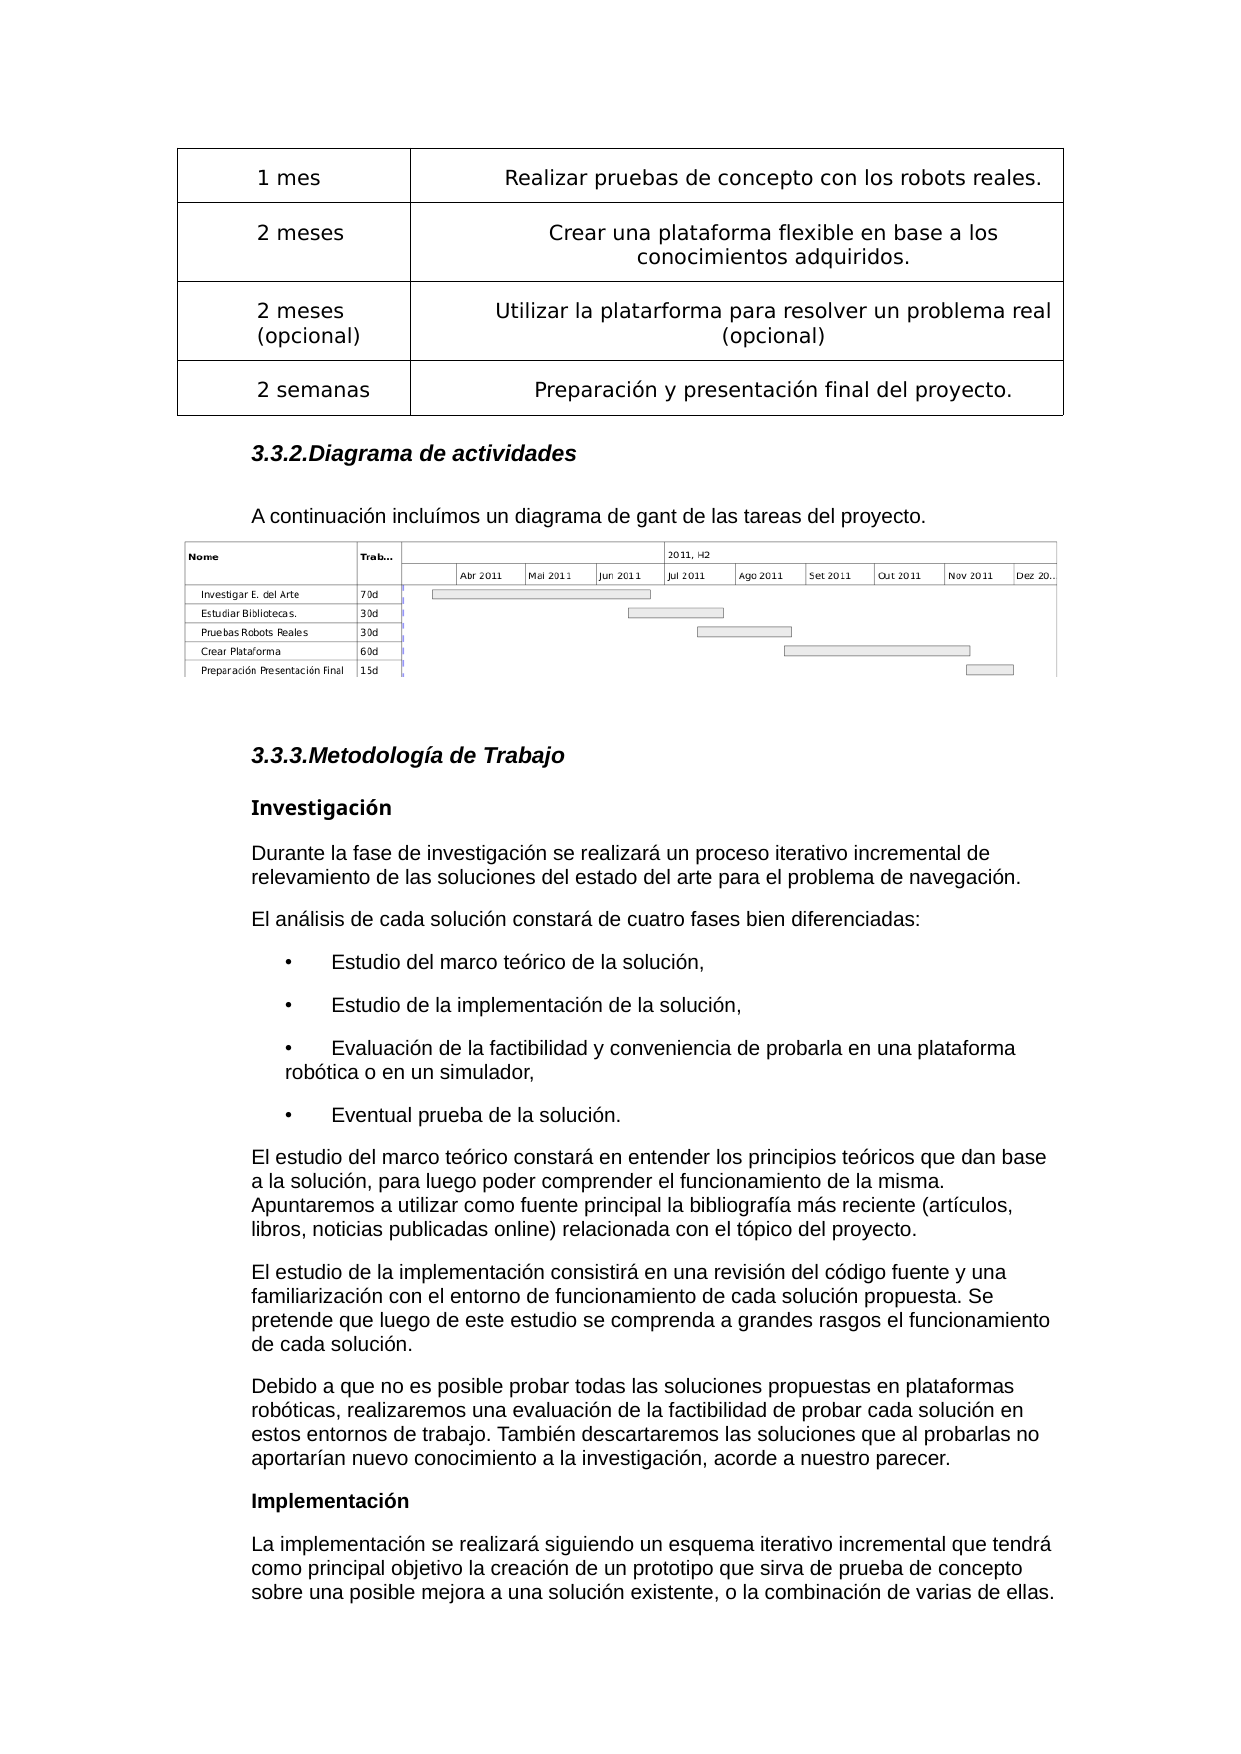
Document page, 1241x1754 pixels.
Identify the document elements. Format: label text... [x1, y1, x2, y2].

picture [182, 540, 1058, 677]
text El análisis de cada solución constará de cuatro fases bien diferenciadas: [251, 907, 1063, 931]
table_cell 1 mes [178, 149, 410, 202]
table_cell 2 meses (opcional) [178, 282, 410, 360]
text El estudio del marco teórico constará en entender los principios teóricos que dan base a la solución, para luego poder comprender el funcionamiento de la misma. Apuntaremos a utilizar como fuente principal la bibliografía más reciente (artículos, libros, noticias publicadas online) relacionada con el tópico del proyecto. [251, 1145, 1063, 1241]
table_cell Crear una plataforma flexible en base a los conocimientos adquiridos. [411, 203, 1063, 281]
table_cell Utilizar la platarforma para resolver un problema real (opcional) [411, 282, 1063, 360]
subtitle Diagrama de actividades [251, 439, 1063, 466]
list Evaluación de la factibilidad y conveniencia de probarla en una plataforma robótica o en un simulador, [285, 1036, 1063, 1084]
table_cell 2 meses [178, 203, 410, 281]
list Estudio de la implementación de la solución, [285, 993, 1063, 1017]
table_cell 2 semanas [178, 361, 410, 414]
table_cell Preparación y presentación final del proyecto. [411, 361, 1063, 414]
text Durante la fase de investigación se realizará un proceso iterativo incremental de relevamiento de las soluciones del estado del arte para el problema de navegación. [251, 841, 1063, 888]
text La implementación se realizará siguiendo un esquema iterativo incremental que tendrá como principal objetivo la creación de un prototipo que sirva de prueba de concepto sobre una posible mejora a una solución existente, o la combinación de varias de ellas. [251, 1532, 1063, 1603]
list Estudio del marco teórico de la solución, [285, 950, 1063, 974]
text El estudio de la implementación consistirá en una revisión del código fuente y una familiarización con el entorno de funcionamiento de cada solución propuesta. Se pretende que luego de este estudio se comprenda a grandes rasgos el funcionamiento de cada solución. [251, 1260, 1063, 1356]
text Implementación [251, 1489, 1063, 1513]
text Investigación [251, 793, 1063, 822]
list Eventual prueba de la solución. [285, 1102, 1063, 1126]
text A continuación incluímos un diagrama de gant de las tareas del proyecto. [251, 503, 1063, 527]
text Debido a que no es posible probar todas las soluciones propuestas en plataformas robóticas, realizaremos una evaluación de la factibilidad de probar cada solución en estos entornos de trabajo. También descartaremos las soluciones que al probarlas no aportarían nuevo conocimiento a la investigación, acorde a nuestro parecer. [251, 1374, 1063, 1470]
table_cell Realizar pruebas de concepto con los robots reales. [411, 149, 1063, 202]
